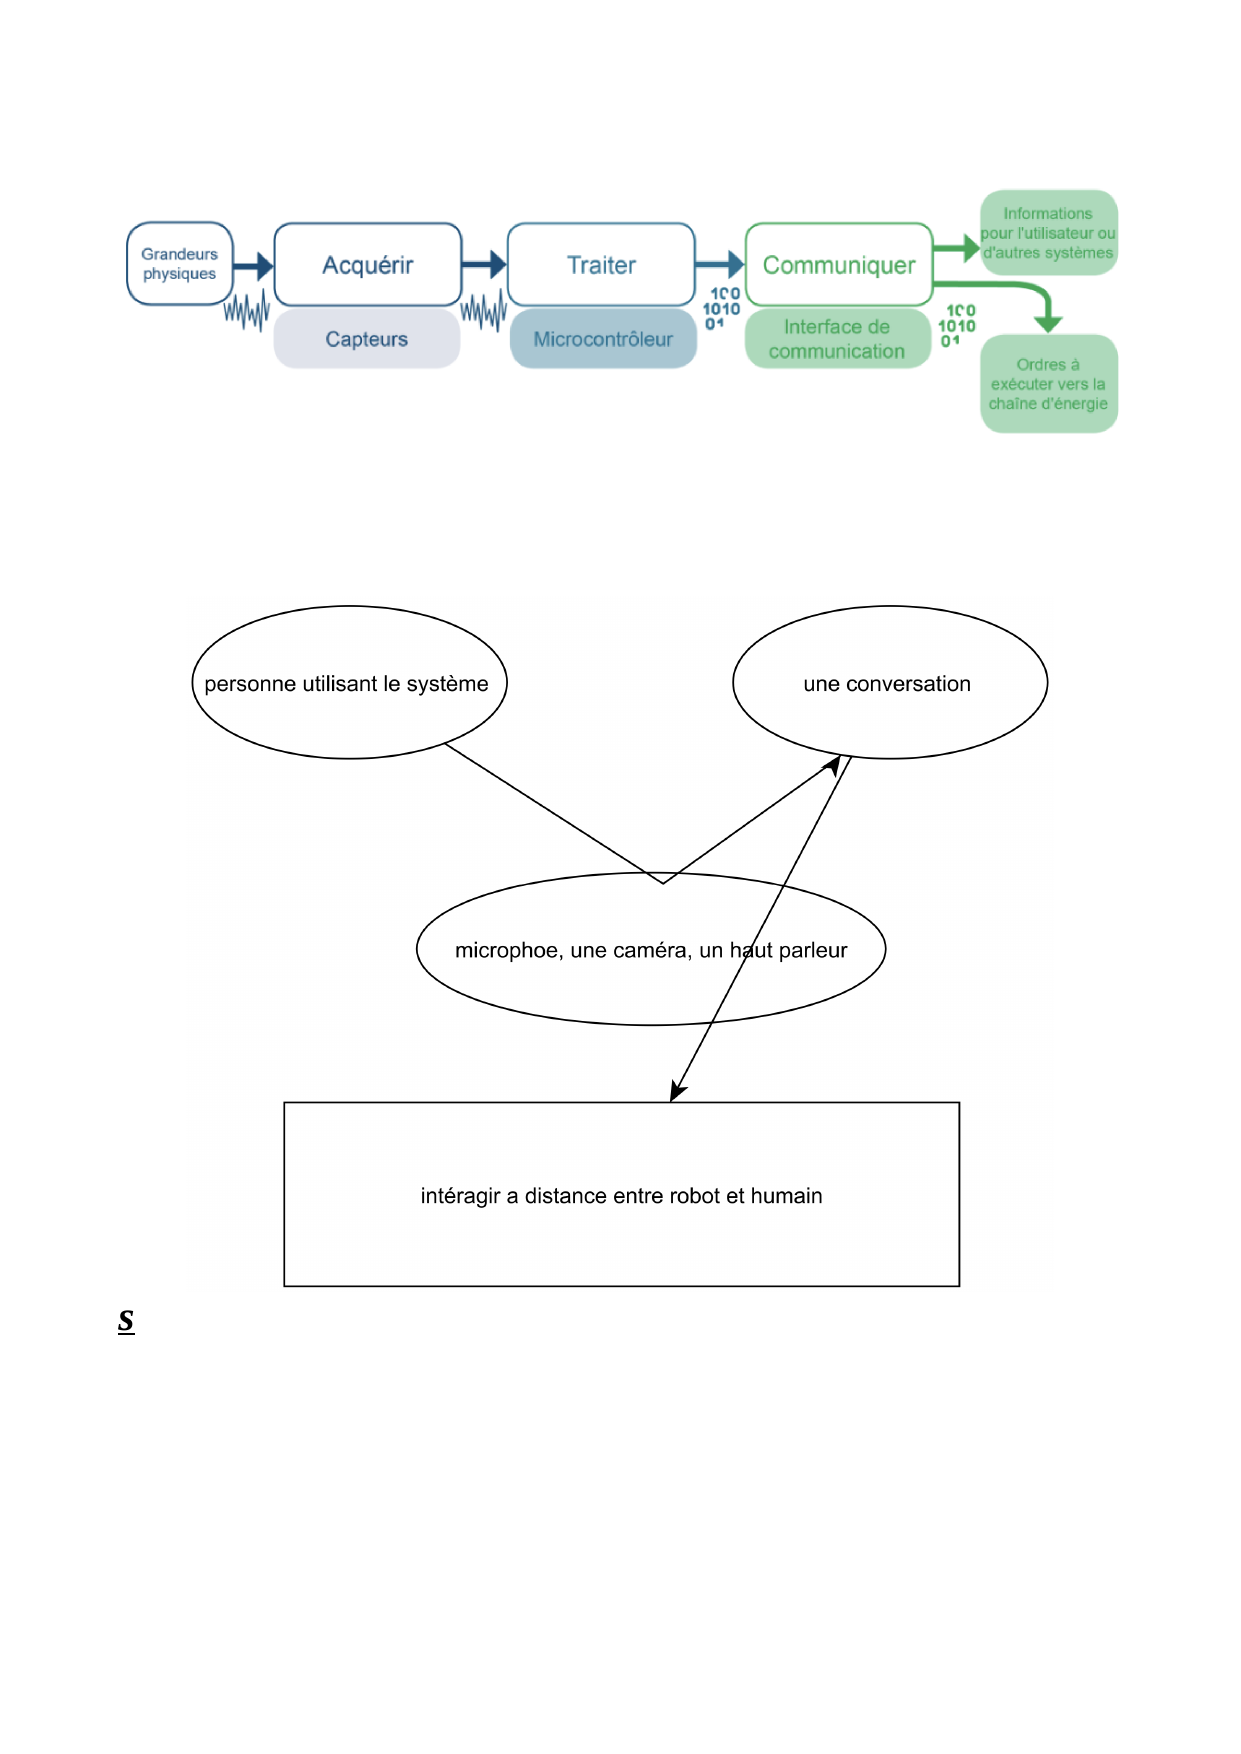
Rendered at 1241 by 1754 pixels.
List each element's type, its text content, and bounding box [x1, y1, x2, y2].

picture [118, 123, 1123, 497]
picture [186, 596, 1055, 1292]
text s [118, 592, 1122, 1339]
